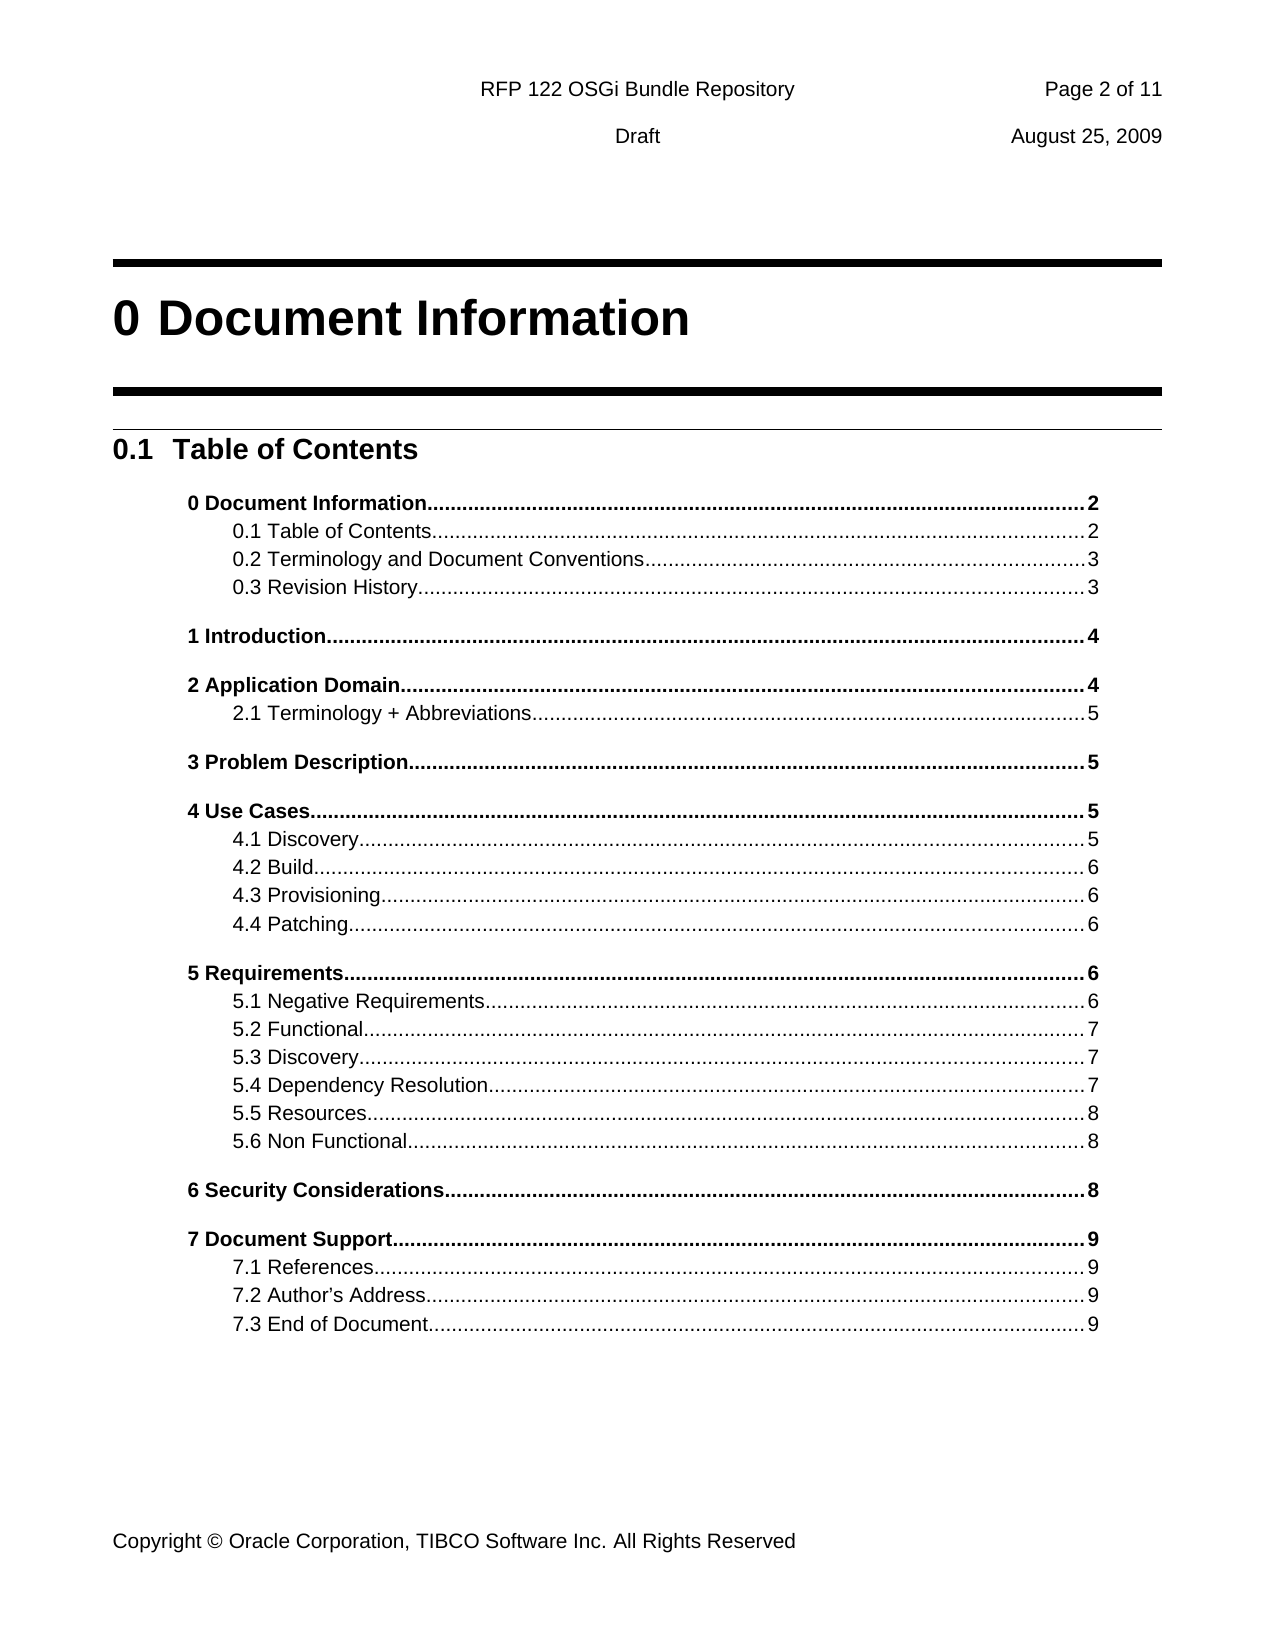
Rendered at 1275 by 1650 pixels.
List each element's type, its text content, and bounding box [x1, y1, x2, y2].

text 0 Document Information 2 [187, 491, 1162, 514]
text 6 Security Considerations 8 [187, 1178, 1162, 1202]
text 2 Application Domain 4 [187, 673, 1162, 697]
text 5.6 Non Functional 8 [232, 1129, 1162, 1153]
text 5.5 Resources 8 [232, 1101, 1162, 1125]
text 1 Introduction 4 [187, 624, 1162, 648]
text 5.3 Discovery 7 [232, 1045, 1162, 1069]
text 4.4 Patching 6 [232, 911, 1162, 935]
subtitle Table of Contents [112, 430, 1162, 466]
text 7 Document Support 9 [187, 1227, 1162, 1251]
text 4.3 Provisioning 6 [232, 883, 1162, 907]
text 5 Requirements 6 [187, 960, 1162, 984]
text 5.2 Functional 7 [232, 1017, 1162, 1041]
text 0.3 Revision History 3 [232, 575, 1162, 599]
text 7.1 References 9 [232, 1255, 1162, 1279]
text 2.1 Terminology + Abbreviations 5 [232, 701, 1162, 725]
text 0.1 Table of Contents 2 [232, 519, 1162, 543]
text 4 Use Cases 5 [187, 799, 1162, 823]
text 5.4 Dependency Resolution 7 [232, 1073, 1162, 1097]
subtitle Document Information [112, 260, 1162, 396]
text 3 Problem Description 5 [187, 750, 1162, 774]
text 5.1 Negative Requirements 6 [232, 988, 1162, 1012]
text 0.2 Terminology and Document Conventions 3 [232, 547, 1162, 571]
text 4.2 Build 6 [232, 855, 1162, 879]
text 4.1 Discovery 5 [232, 827, 1162, 851]
text 7.2 Author’s Address 9 [232, 1283, 1162, 1307]
text 7.3 End of Document 9 [232, 1311, 1162, 1335]
